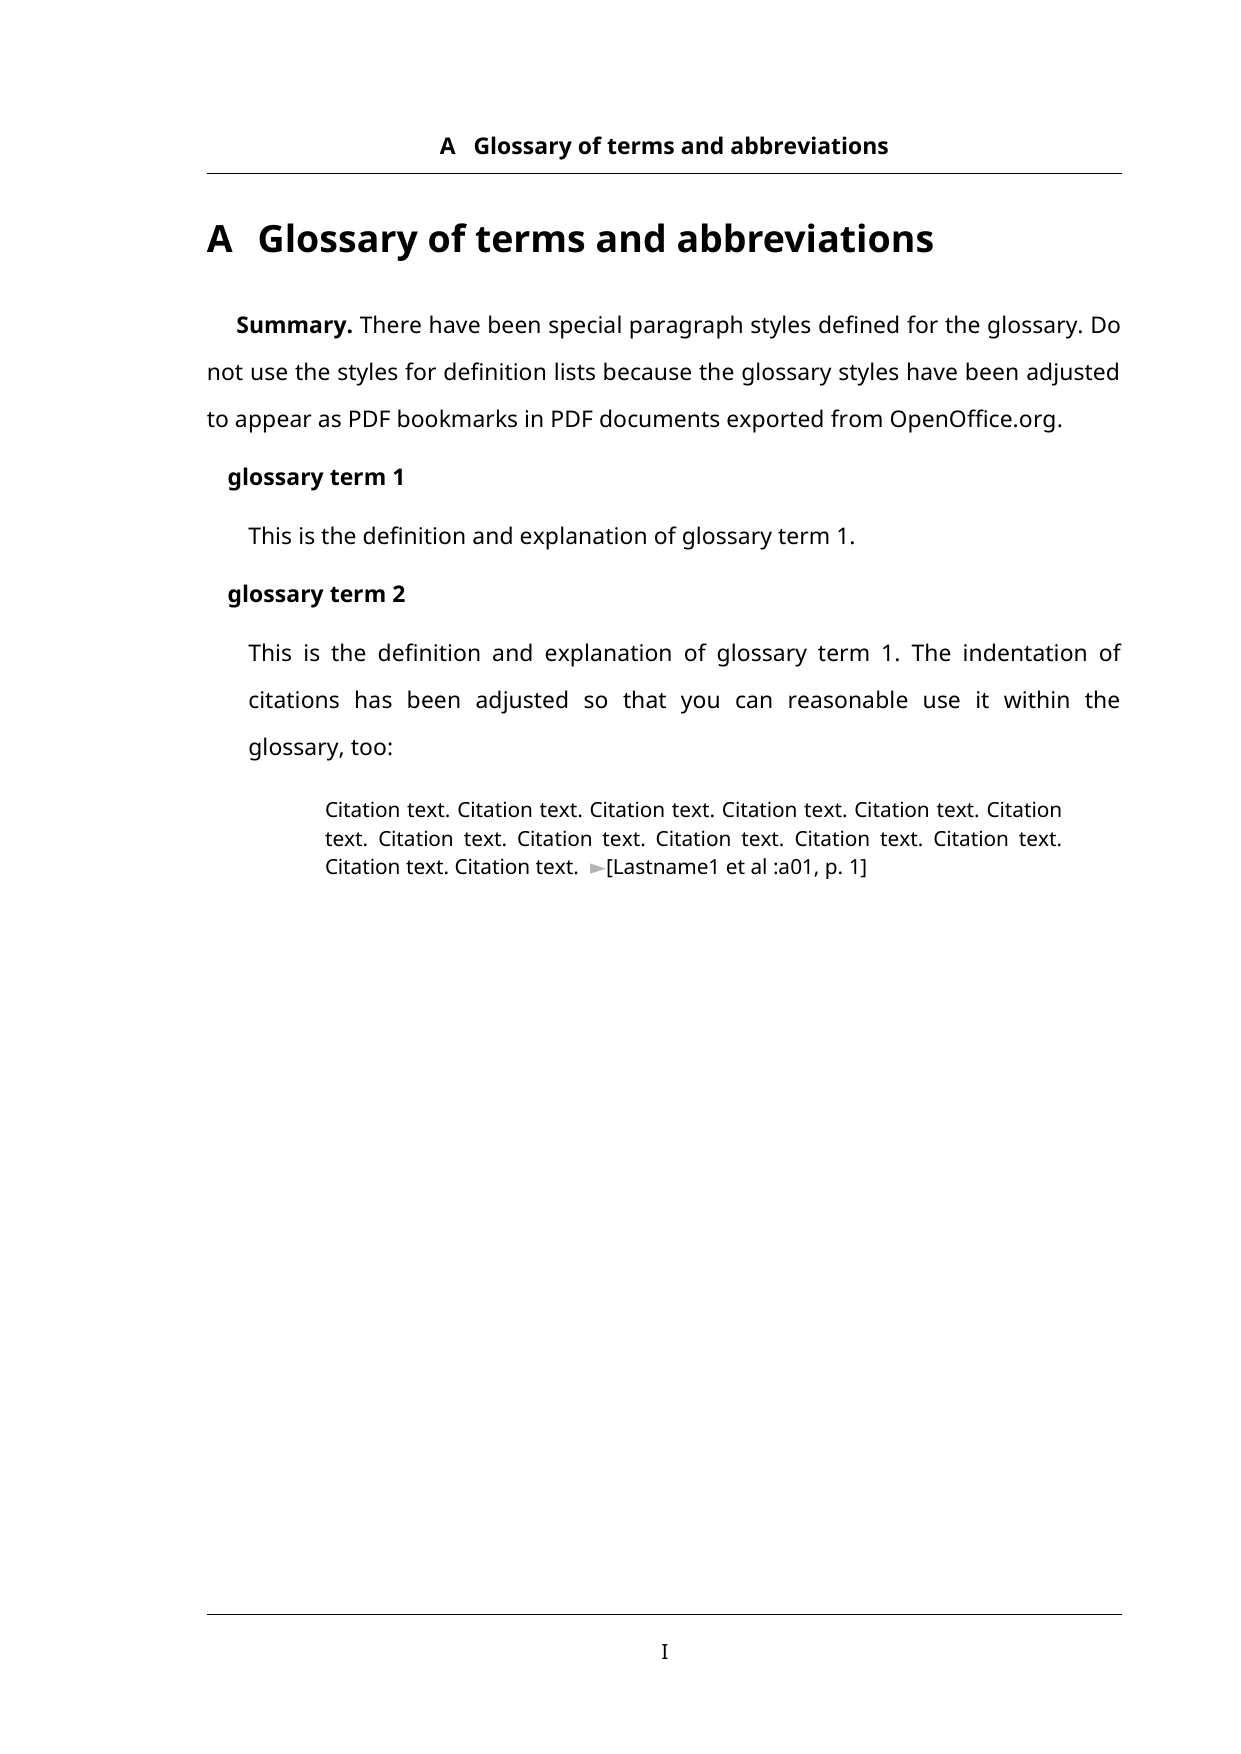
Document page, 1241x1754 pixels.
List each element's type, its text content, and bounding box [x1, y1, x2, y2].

text This is the definition and explanation of glossary term 1. [248, 520, 1122, 551]
text Citation text. Citation text. Citation text. Citation text. Citation text. Citation text. Citation text. Citation text. Citation text. Citation text. Citation text. Citation text. Citation text. ►[Lastname1 et al :a01, p. 1] [325, 795, 1063, 880]
subtitle glossary term 1 [207, 461, 1122, 492]
subtitle glossary term 2 [207, 578, 1122, 610]
text This is the definition and explanation of glossary term 1. The indentation of citations has been adjusted so that you can reasonable use it within the glossary, too: [248, 637, 1122, 762]
text Summary. There have been special paragraph styles defined for the glossary. Do not use the styles for definition lists because the glossary styles have been adjusted to appear as PDF bookmarks in PDF documents exported from OpenOffice.org. [207, 309, 1122, 434]
subtitle Glossary of terms and abbreviations [207, 212, 1122, 263]
